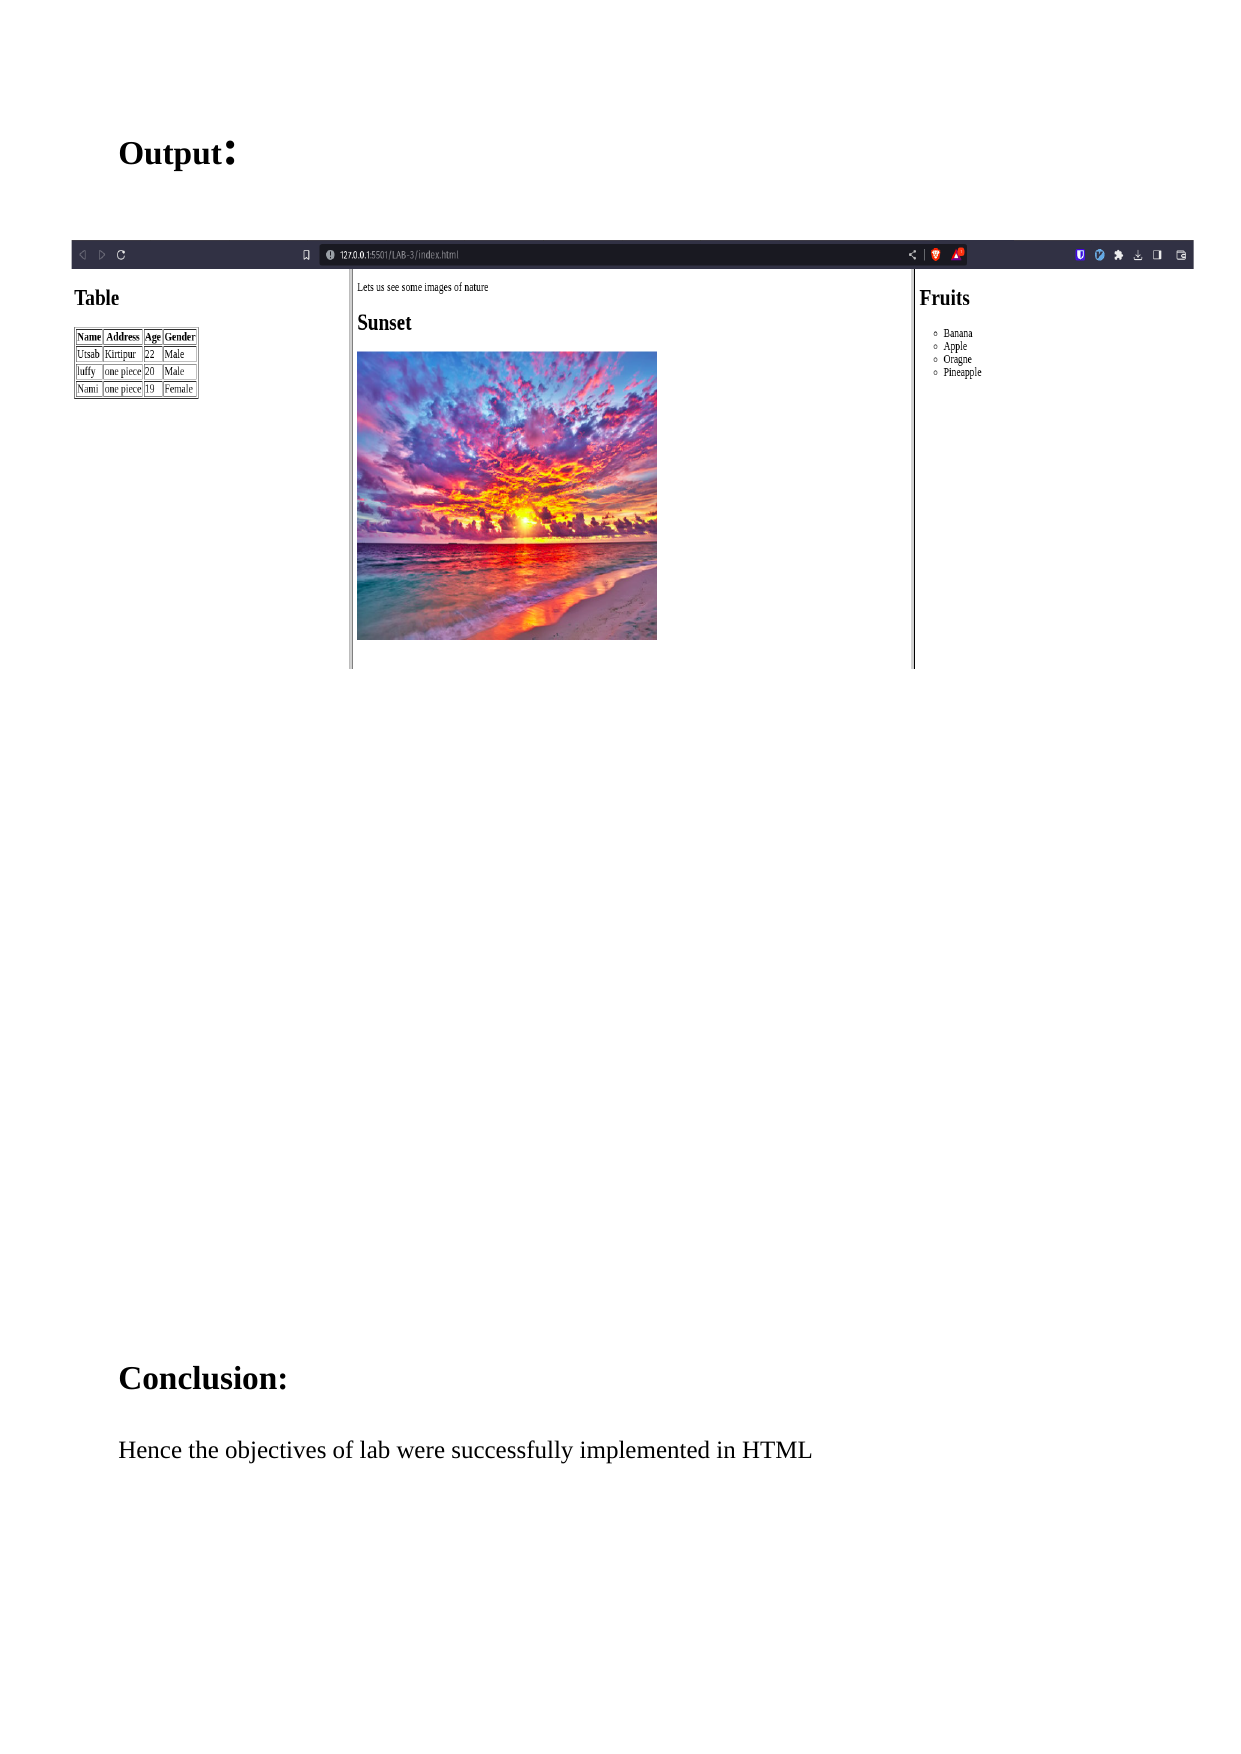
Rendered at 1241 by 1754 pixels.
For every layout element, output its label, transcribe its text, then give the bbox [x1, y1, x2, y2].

text Hence the objectives of lab were successfully implemented in HTML [118, 1435, 1122, 1464]
picture [71, 240, 1194, 669]
text Output: [118, 118, 1122, 176]
text Conclusion: [118, 1359, 1122, 1397]
